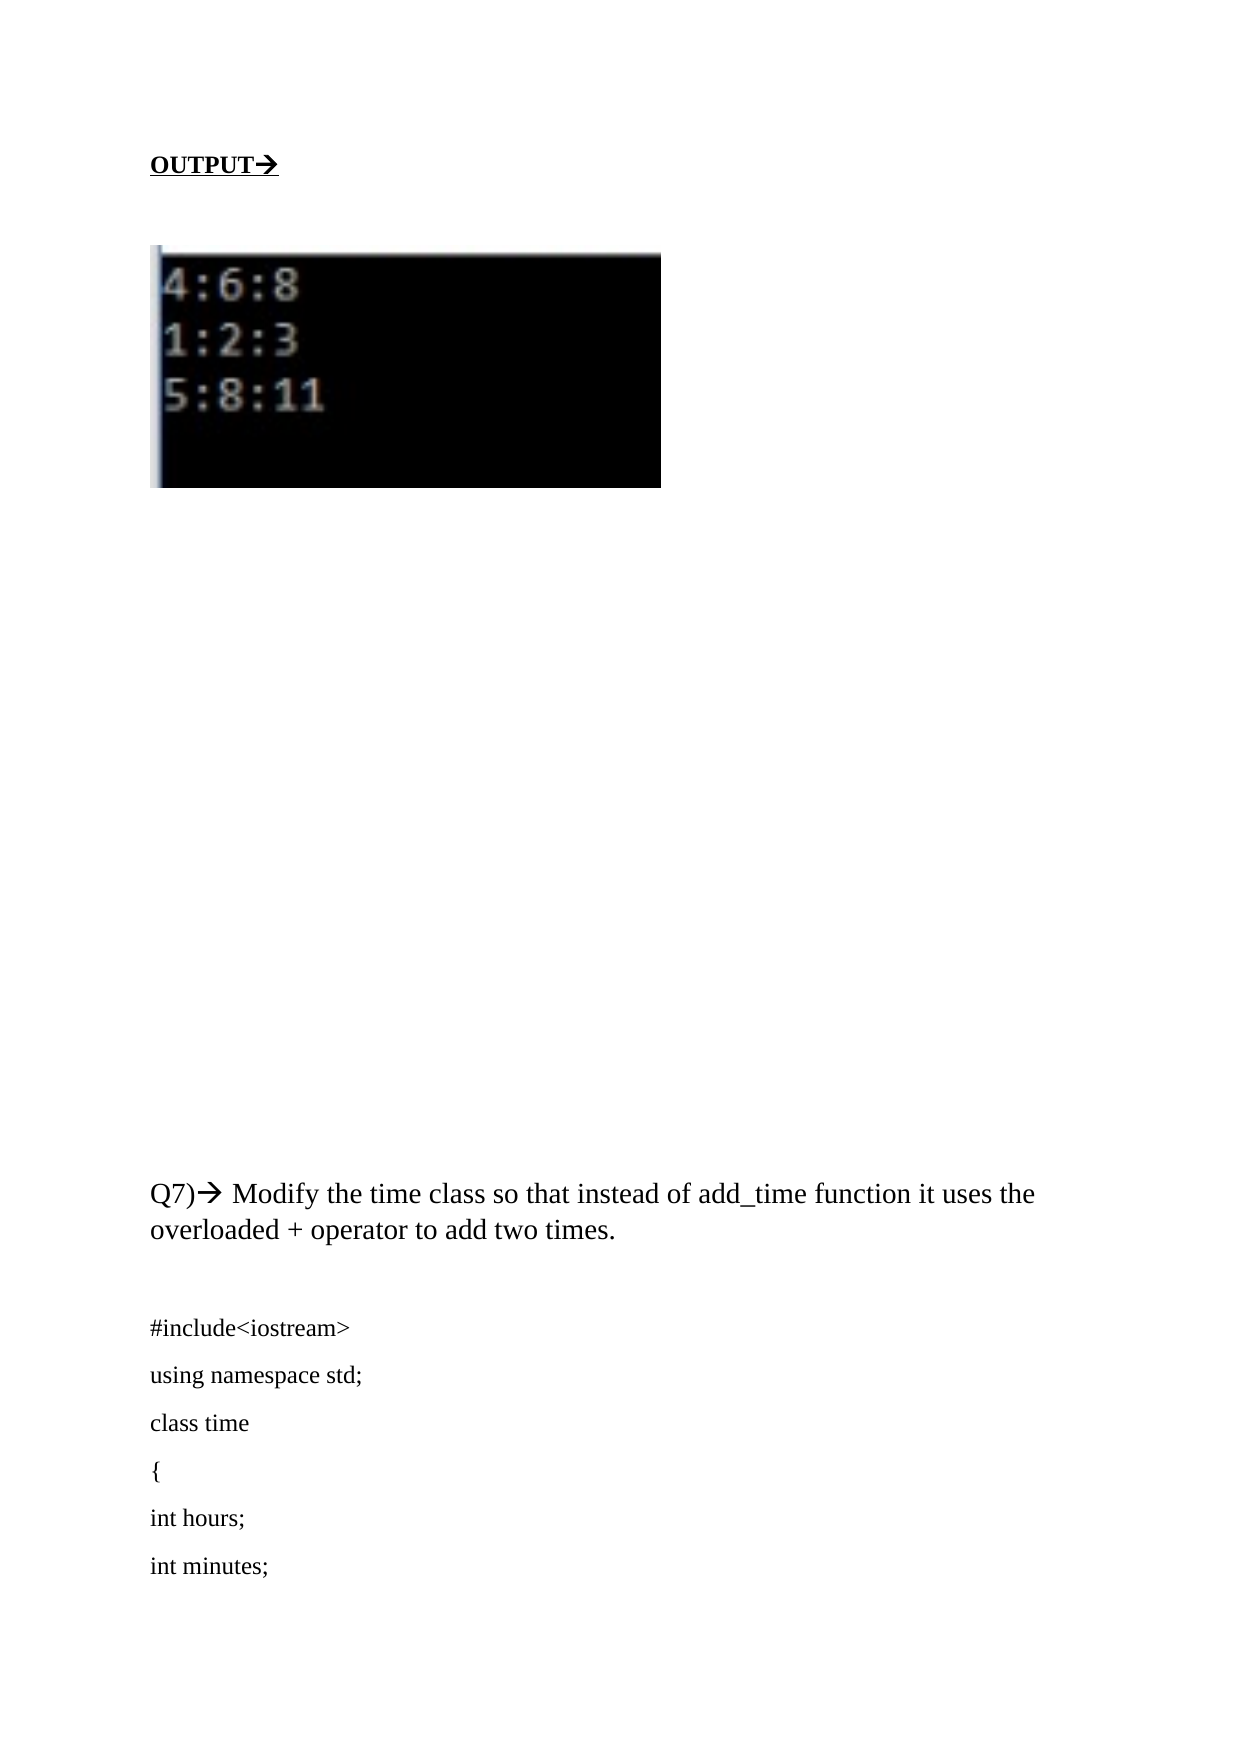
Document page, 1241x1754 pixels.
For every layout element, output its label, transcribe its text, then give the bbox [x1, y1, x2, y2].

text Q7) Modify the time class so that instead of add_time function it uses the overloaded + operator to add two times. [150, 1176, 1090, 1246]
picture [150, 245, 233, 458]
text class time [150, 1408, 1090, 1437]
text #include<iostream> [150, 1313, 1090, 1341]
text int hours; [150, 1503, 1090, 1532]
text int minutes; [150, 1551, 1090, 1580]
text { [150, 1456, 1090, 1484]
text OUTPUT [150, 150, 1090, 179]
text using namespace std; [150, 1360, 1090, 1389]
